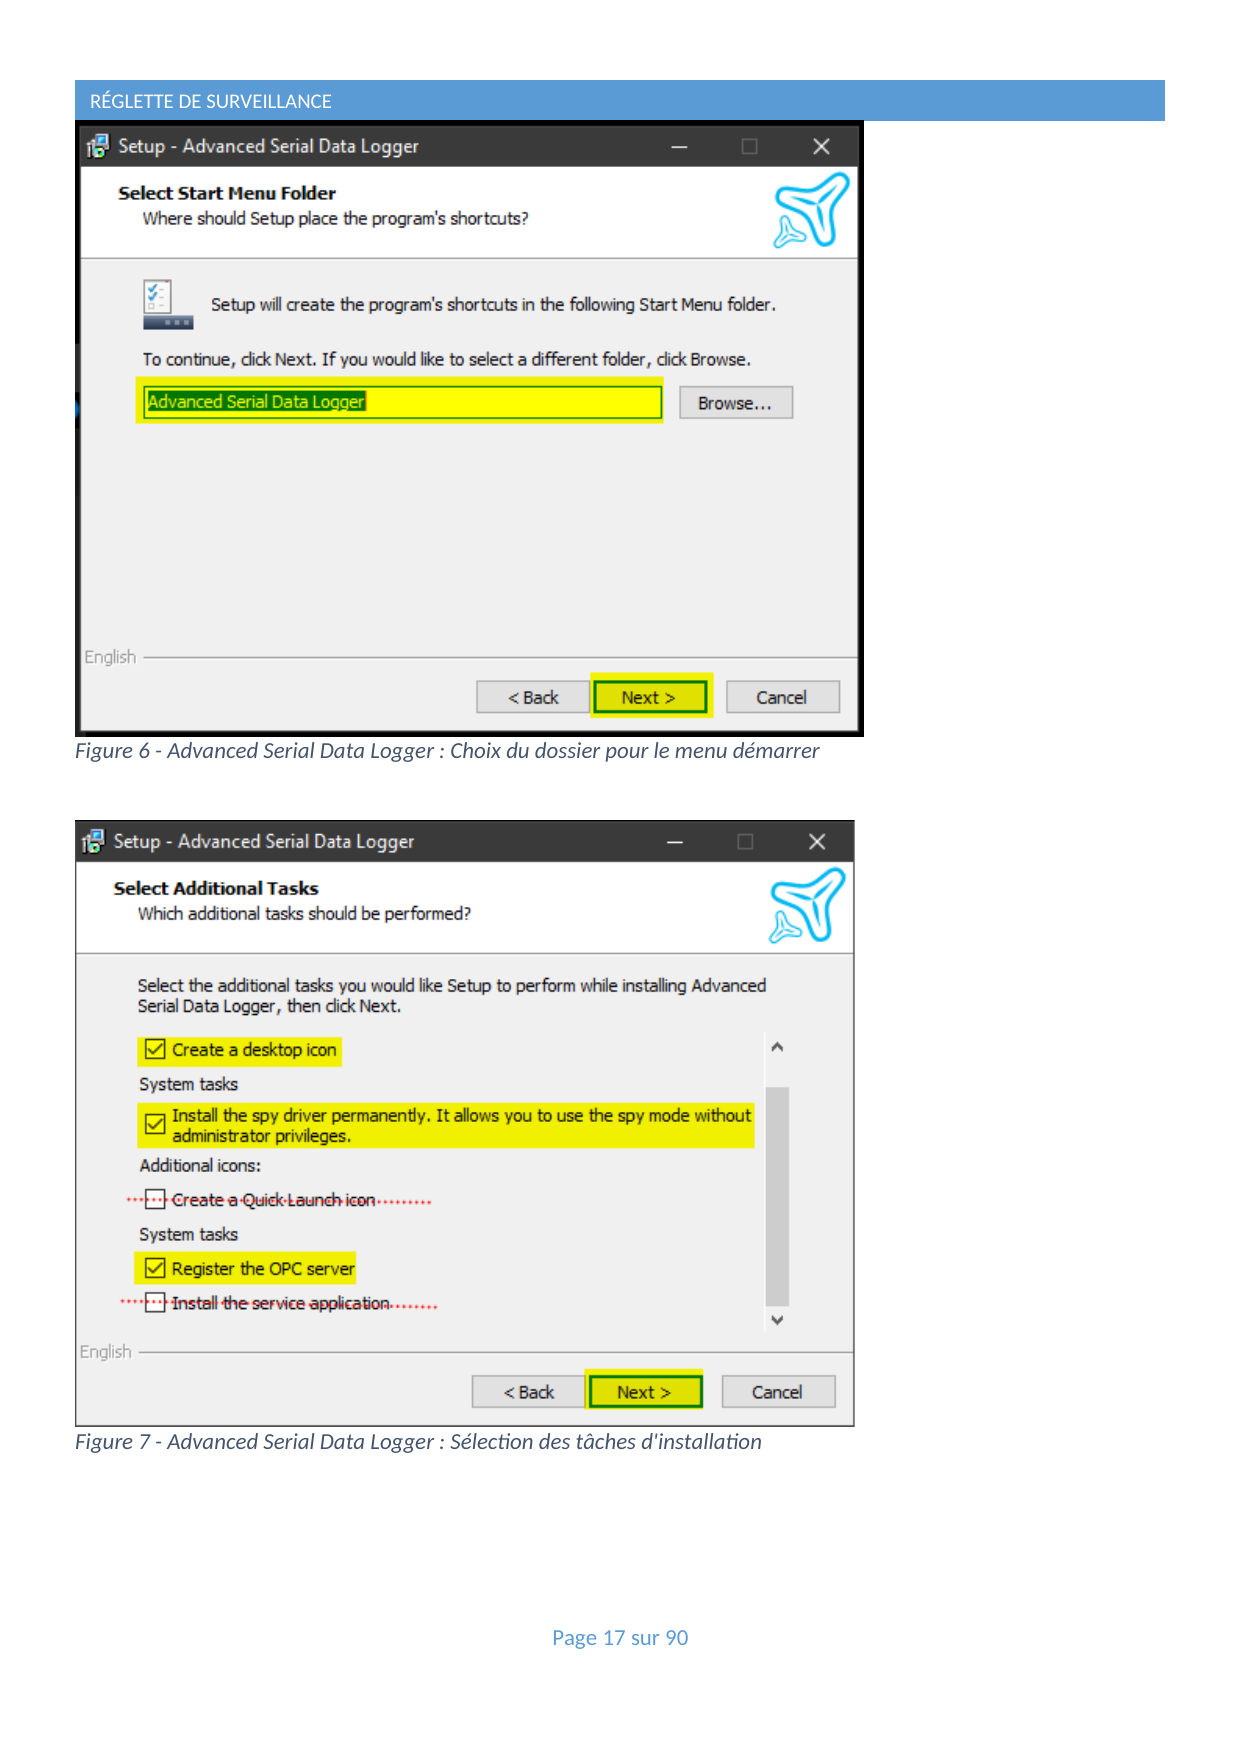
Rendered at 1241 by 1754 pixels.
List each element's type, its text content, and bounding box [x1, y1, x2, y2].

text Figure 6 - Advanced Serial Data Logger : Choix du dossier pour le menu démarrer [75, 736, 1165, 764]
text Figure 7 - Advanced Serial Data Logger : Sélection des tâches d'installation [75, 1427, 1165, 1455]
